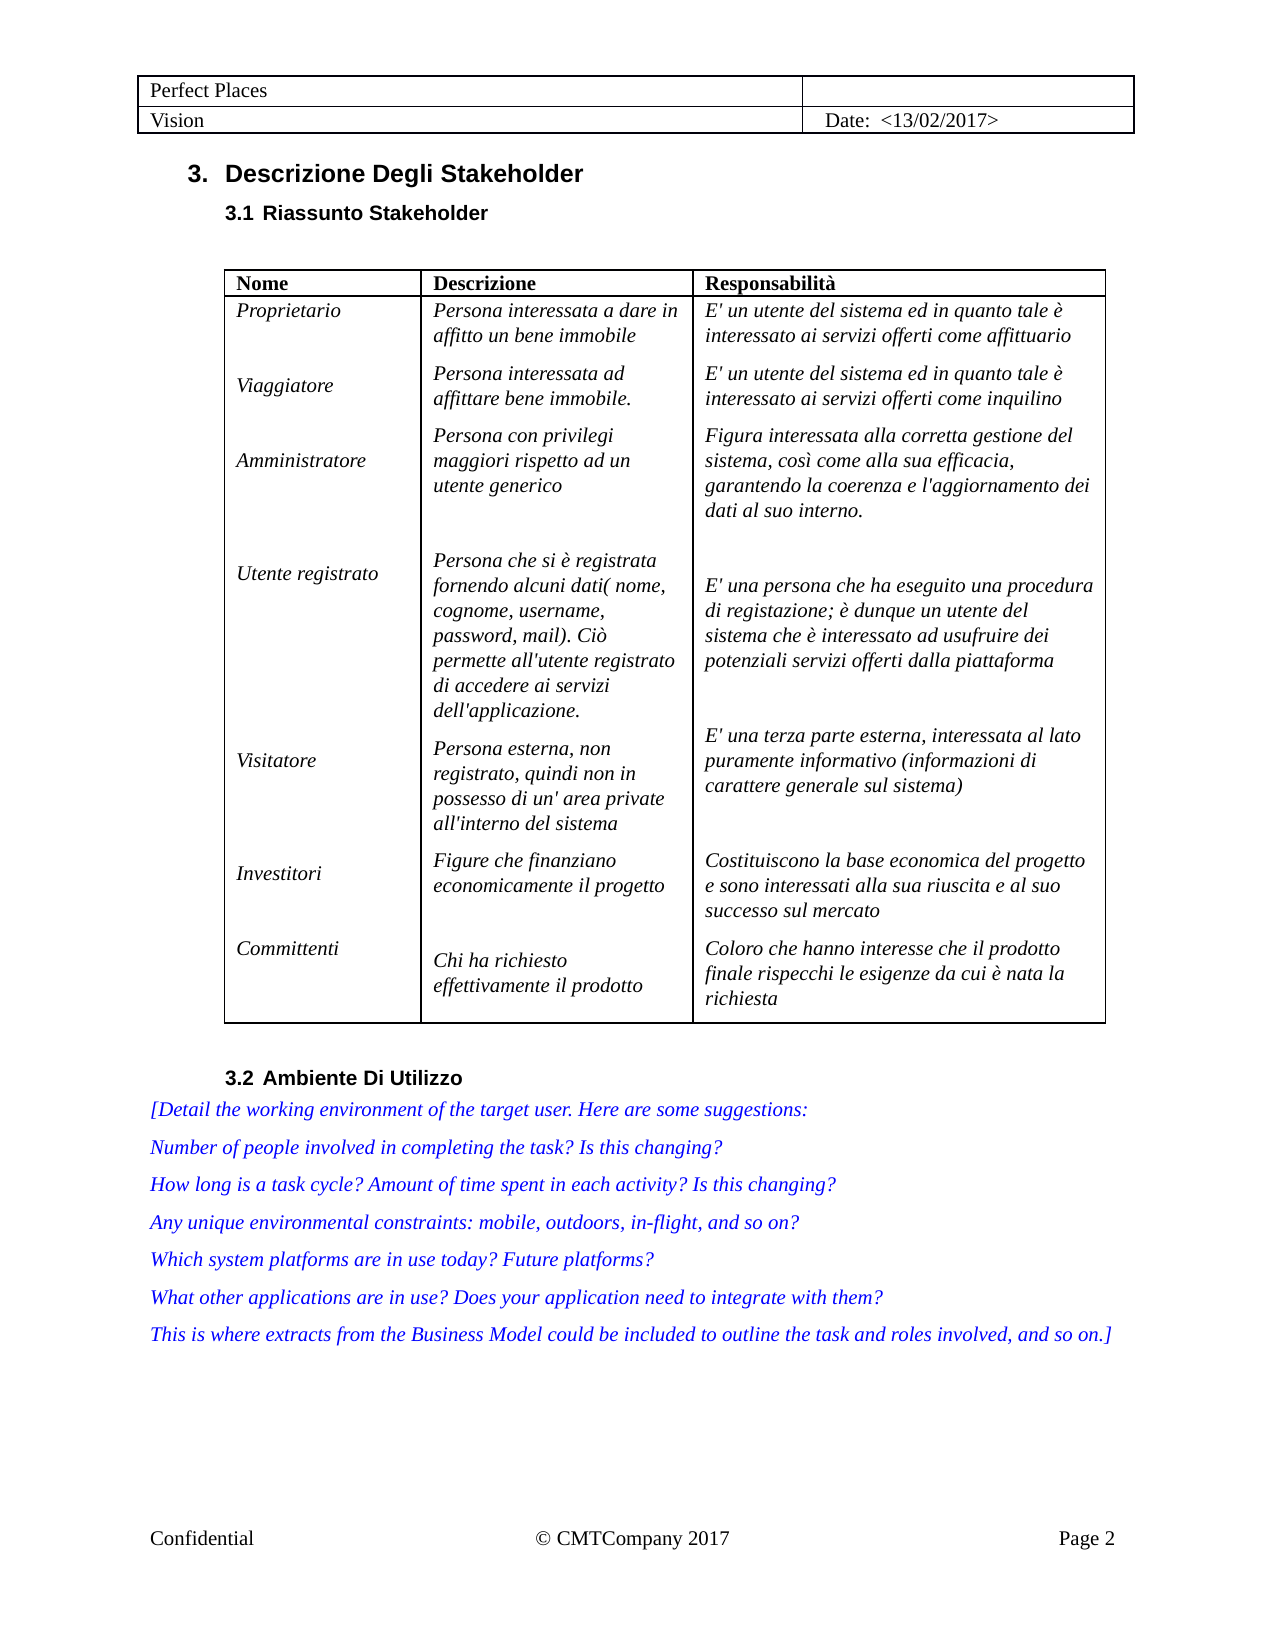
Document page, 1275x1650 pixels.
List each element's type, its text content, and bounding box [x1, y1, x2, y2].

text Number of people involved in completing the task? Is this changing? [150, 1134, 1125, 1159]
text This is where extracts from the Business Model could be included to outline the task and roles involved, and so on.] [150, 1321, 1125, 1346]
text Which system platforms are in use today? Future platforms? [150, 1246, 1125, 1271]
table_header Nome [225, 271, 420, 295]
text [Detail the working environment of the target user. Here are some suggestions: [150, 1096, 1125, 1121]
text What other applications are in use? Does your application need to integrate with them? [150, 1284, 1125, 1309]
subtitle Ambiente Di Utilizzo [225, 1065, 1125, 1090]
table_cell Proprietario Viaggiatore Amministratore Utente registrato Visitatore Investitori Committenti [225, 297, 420, 1022]
text Any unique environmental constraints: mobile, outdoors, in-flight, and so on? [150, 1209, 1125, 1234]
subtitle Riassunto Stakeholder [225, 200, 1125, 225]
text How long is a task cycle? Amount of time spent in each activity? Is this changing? [150, 1171, 1125, 1196]
table_header Responsabilità [694, 271, 1105, 295]
subtitle Descrizione Degli Stakeholder [187, 159, 1125, 188]
table_cell E' un utente del sistema ed in quanto tale è interessato ai servizi offerti come affittuario E' un utente del sistema ed in quanto tale è interessato ai servizi offerti come inquilino Figura interessata alla corretta gestione del sistema, così come alla sua efficacia, garantendo la coerenza e l'aggiornamento dei dati al suo interno. E' una persona che ha eseguito una procedura di registazione; è dunque un utente del sistema che è interessato ad usufruire dei potenziali servizi offerti dalla piattaforma E' una terza parte esterna, interessata al lato puramente informativo (informazioni di carattere generale sul sistema) Costituiscono la base economica del progetto e sono interessati alla sua riuscita e al suo successo sul mercato Coloro che hanno interesse che il prodotto finale rispecchi le esigenze da cui è nata la richiesta [694, 297, 1105, 1022]
table_header Descrizione [422, 271, 692, 295]
table_cell Persona interessata a dare in affitto un bene immobile Persona interessata ad affittare bene immobile. Persona con privilegi maggiori rispetto ad un utente generico Persona che si è registrata fornendo alcuni dati( nome, cognome, username, password, mail). Ciò permette all'utente registrato di accedere ai servizi dell'applicazione. Persona esterna, non registrato, quindi non in possesso di un' area private all'interno del sistema Figure che finanziano economicamente il progetto Chi ha richiesto effettivamente il prodotto [422, 297, 692, 1022]
